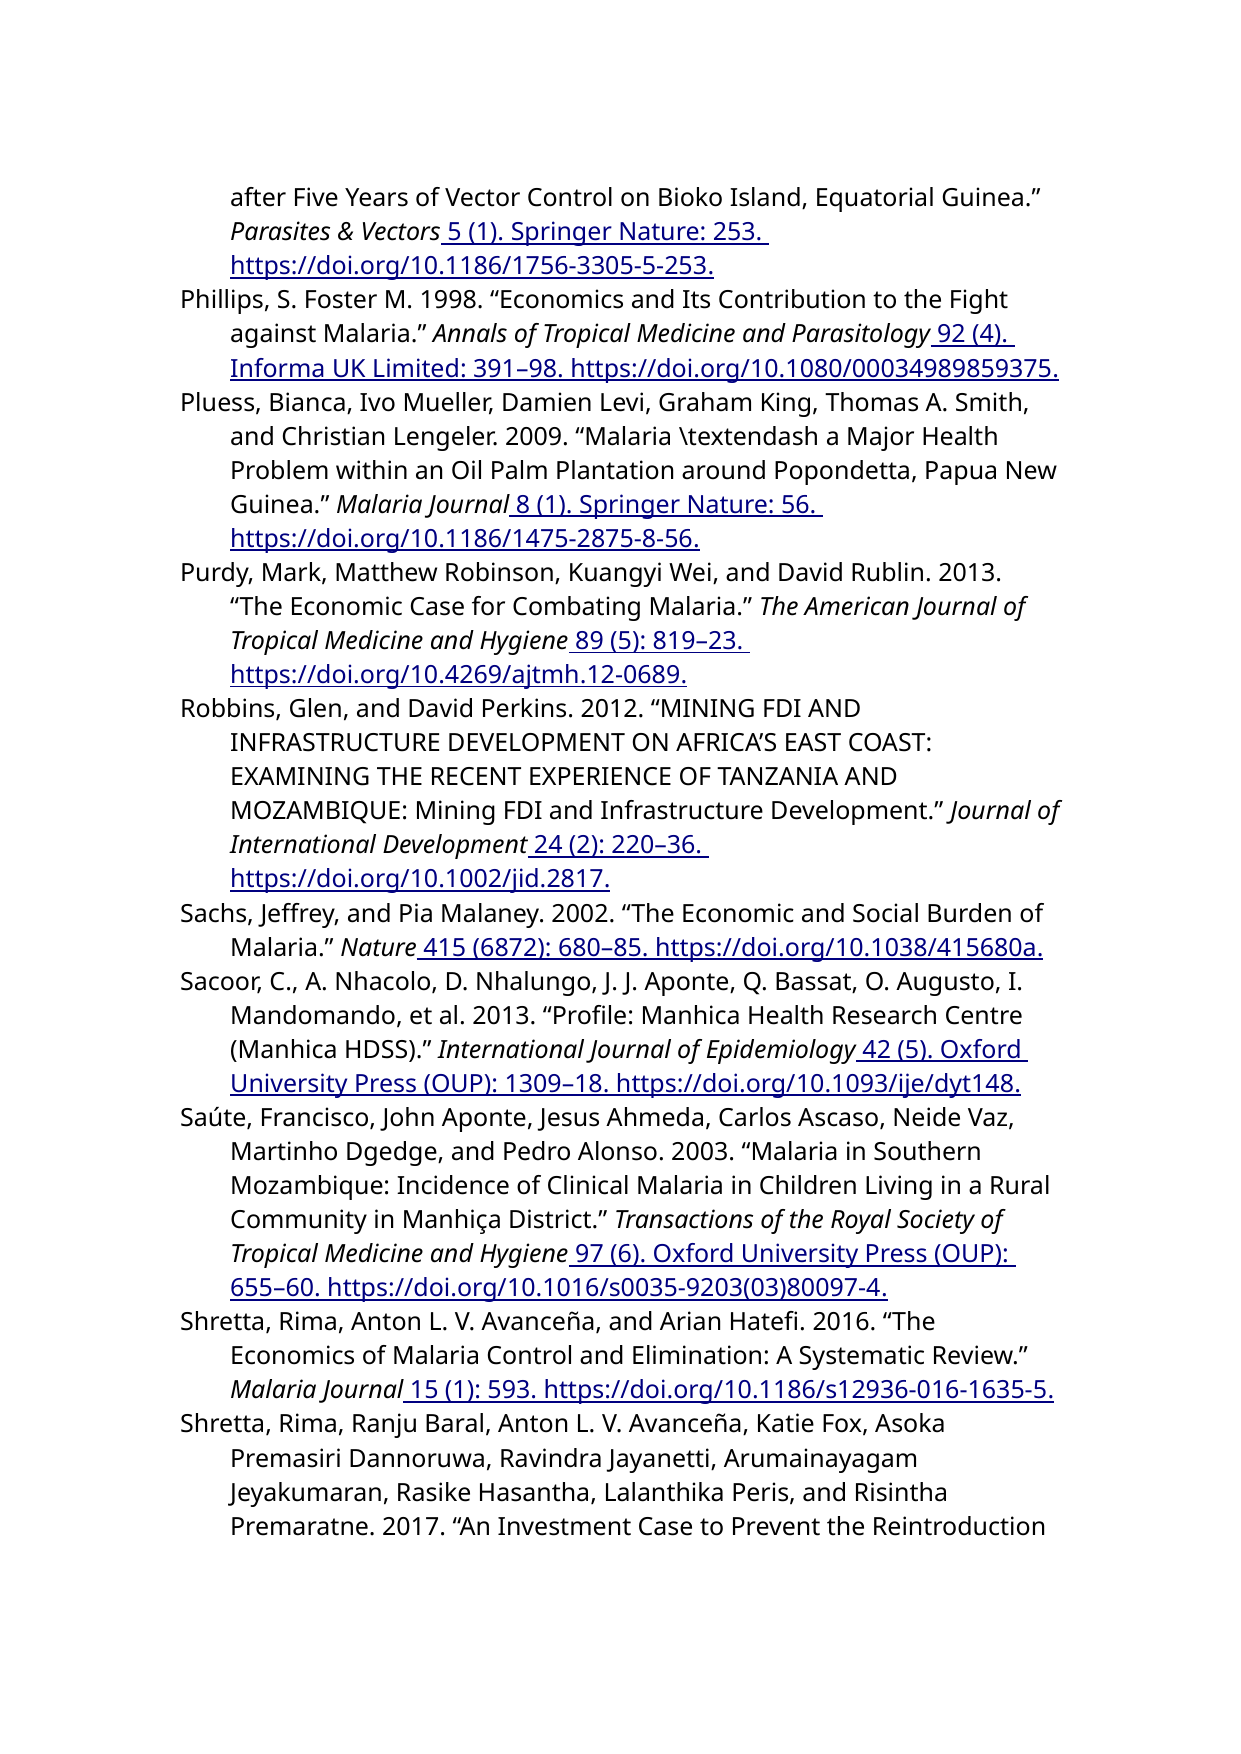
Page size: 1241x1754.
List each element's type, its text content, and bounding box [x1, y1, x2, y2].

text Sacoor, C., A. Nhacolo, D. Nhalungo, J. J. Aponte, Q. Bassat, O. Augusto, I. Mandomando, et al. 2013. “Profile: Manhica Health Research Centre (Manhica HDSS).” International Journal of Epidemiology 42 (5). Oxford University Press (OUP): 1309–18. https://doi.org/10.1093/ije/dyt148. [180, 963, 1060, 1099]
text Pluess, Bianca, Ivo Mueller, Damien Levi, Graham King, Thomas A. Smith, and Christian Lengeler. 2009. “Malaria \textendash a Major Health Problem within an Oil Palm Plantation around Popondetta, Papua New Guinea.” Malaria Journal 8 (1). Springer Nature: 56. https://doi.org/10.1186/1475-2875-8-56. [180, 384, 1060, 554]
text Phillips, S. Foster M. 1998. “Economics and Its Contribution to the Fight against Malaria.” Annals of Tropical Medicine and Parasitology 92 (4). Informa UK Limited: 391–98. https://doi.org/10.1080/00034989859375. [180, 282, 1060, 384]
text Robbins, Glen, and David Perkins. 2012. “MINING FDI AND INFRASTRUCTURE DEVELOPMENT ON AFRICA’S EAST COAST: EXAMINING THE RECENT EXPERIENCE OF TANZANIA AND MOZAMBIQUE: Mining FDI and Infrastructure Development.” Journal of International Development 24 (2): 220–36. https://doi.org/10.1002/jid.2817. [180, 691, 1060, 895]
text Shretta, Rima, Anton L. V. Avanceña, and Arian Hatefi. 2016. “The Economics of Malaria Control and Elimination: A Systematic Review.” Malaria Journal 15 (1): 593. https://doi.org/10.1186/s12936-016-1635-5. [180, 1304, 1060, 1406]
text Shretta, Rima, Ranju Baral, Anton L. V. Avanceña, Katie Fox, Asoka Premasiri Dannoruwa, Ravindra Jayanetti, Arumainayagam Jeyakumaran, Rasike Hasantha, Lalanthika Peris, and Risintha Premaratne. 2017. “An Investment Case to Prevent the Reintroduction [180, 1406, 1060, 1542]
text Sachs, Jeffrey, and Pia Malaney. 2002. “The Economic and Social Burden of Malaria.” Nature 415 (6872): 680–85. https://doi.org/10.1038/415680a. [180, 895, 1060, 963]
text after Five Years of Vector Control on Bioko Island, Equatorial Guinea.” Parasites & Vectors 5 (1). Springer Nature: 253. https://doi.org/10.1186/1756-3305-5-253. [180, 180, 1060, 282]
text Saúte, Francisco, John Aponte, Jesus Ahmeda, Carlos Ascaso, Neide Vaz, Martinho Dgedge, and Pedro Alonso. 2003. “Malaria in Southern Mozambique: Incidence of Clinical Malaria in Children Living in a Rural Community in Manhiça District.” Transactions of the Royal Society of Tropical Medicine and Hygiene 97 (6). Oxford University Press (OUP): 655–60. https://doi.org/10.1016/s0035-9203(03)80097-4. [180, 1099, 1060, 1304]
text Purdy, Mark, Matthew Robinson, Kuangyi Wei, and David Rublin. 2013. “The Economic Case for Combating Malaria.” The American Journal of Tropical Medicine and Hygiene 89 (5): 819–23. https://doi.org/10.4269/ajtmh.12-0689. [180, 554, 1060, 691]
